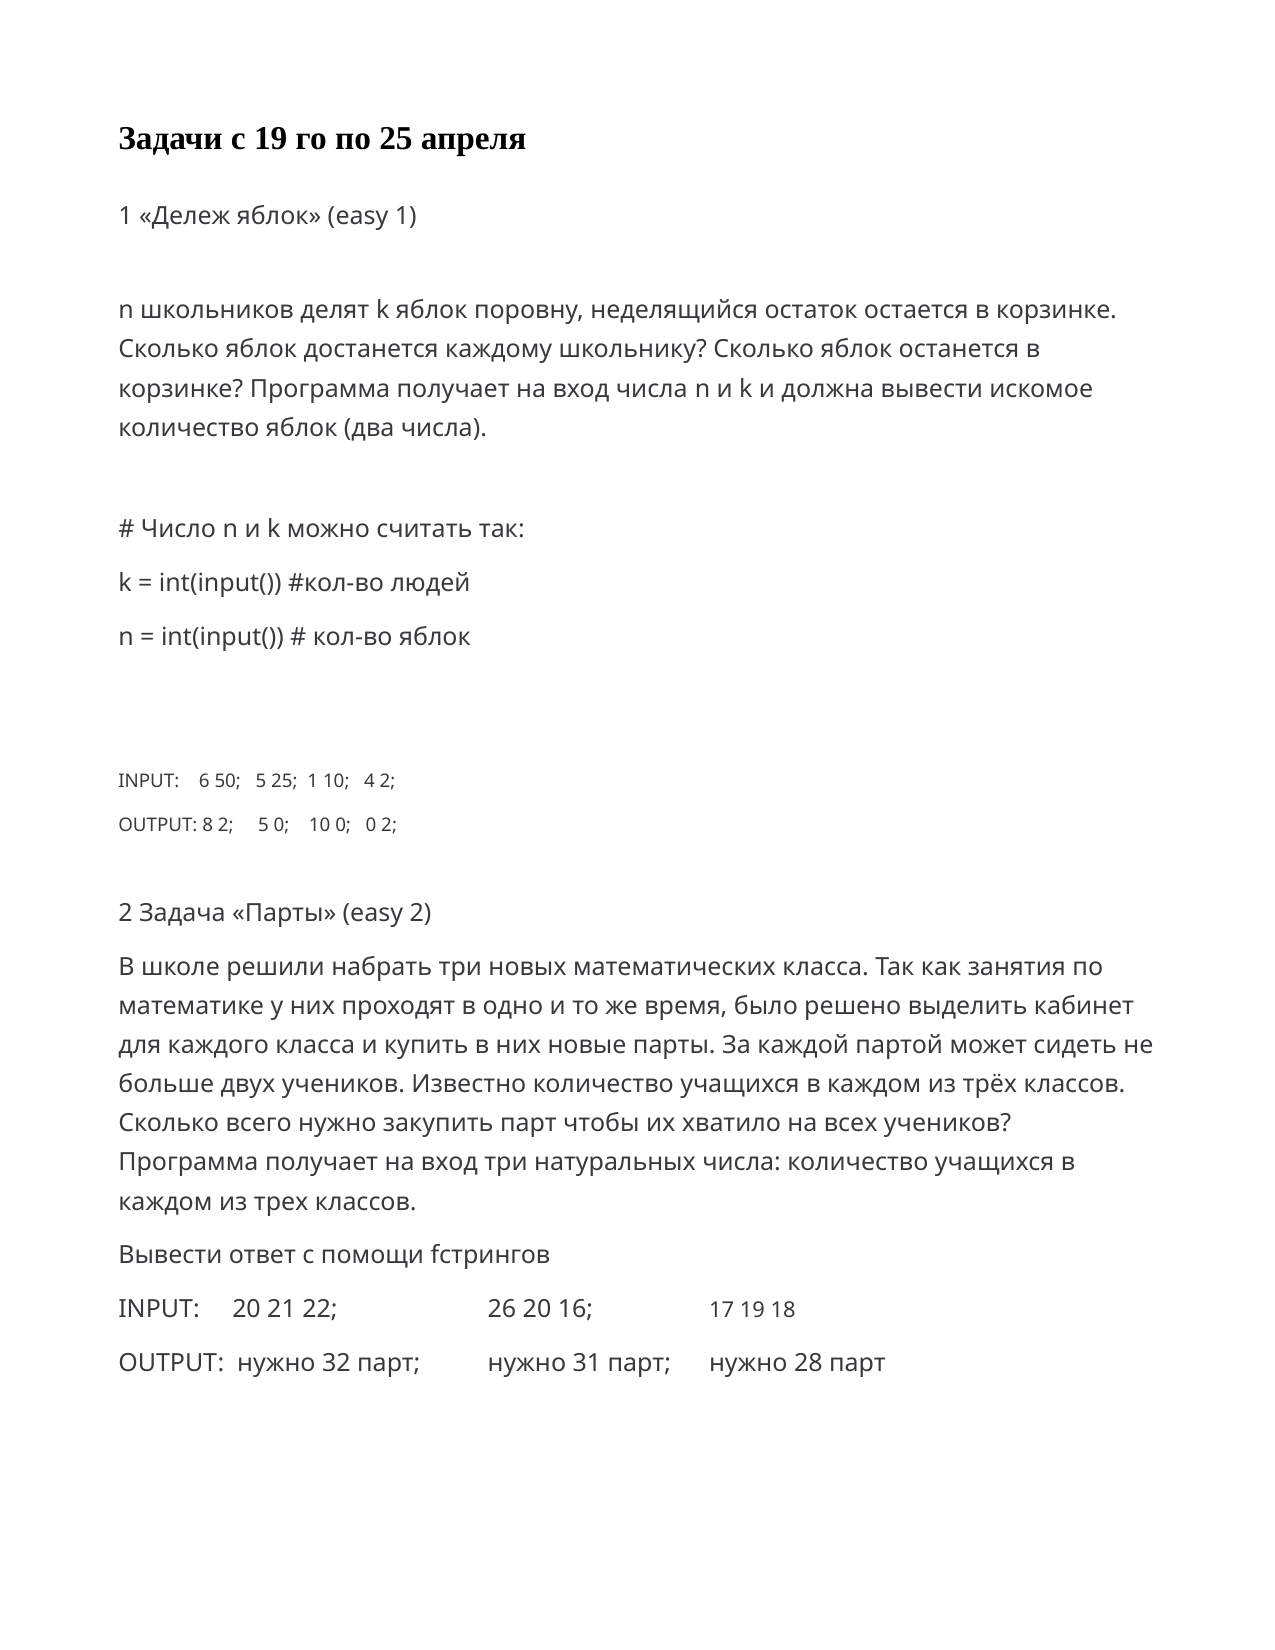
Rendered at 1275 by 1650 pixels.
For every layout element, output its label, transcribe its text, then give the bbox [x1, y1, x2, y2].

text Вывести ответ с помощи fстрингов [118, 1237, 1157, 1271]
text 2 Задача «Парты» (easy 2) [118, 894, 1157, 928]
text k = int(input()) #кол-во людей [118, 564, 1157, 599]
text n школьников делят k яблок поровну, неделящийся остаток остается в корзинке. Сколько яблок достанется каждому школьнику? Сколько яблок останется в корзинке? Программа получает на вход числа n и k и должна вывести искомое количество яблок (два числа). [118, 292, 1157, 443]
text Задачи с 19 го по 25 апреля [118, 118, 1157, 156]
subtitle 1 «Дележ яблок» (easy 1) [118, 198, 1157, 232]
text INPUT: 20 21 22; 26 20 16; 17 19 18 [118, 1291, 1157, 1325]
text OUTPUT: 8 2; 5 0; 10 0; 0 2; [118, 811, 1157, 837]
text OUTPUT: нужно 32 парт; нужно 31 парт; нужно 28 парт [118, 1344, 1157, 1378]
text INPUT: 6 50; 5 25; 1 10; 4 2; [118, 767, 1157, 793]
text # Число n и k можно считать так: [118, 511, 1157, 545]
text В школе решили набрать три новых математических класса. Так как занятия по математике у них проходят в одно и то же время, было решено выделить кабинет для каждого класса и купить в них новые парты. За каждой партой может сидеть не больше двух учеников. Известно количество учащихся в каждом из трёх классов. Сколько всего нужно закупить парт чтобы их хватило на всех учеников? Программа получает на вход три натуральных числа: количество учащихся в каждом из трех классов. [118, 948, 1157, 1217]
text n = int(input()) # кол-во яблок [118, 618, 1157, 652]
